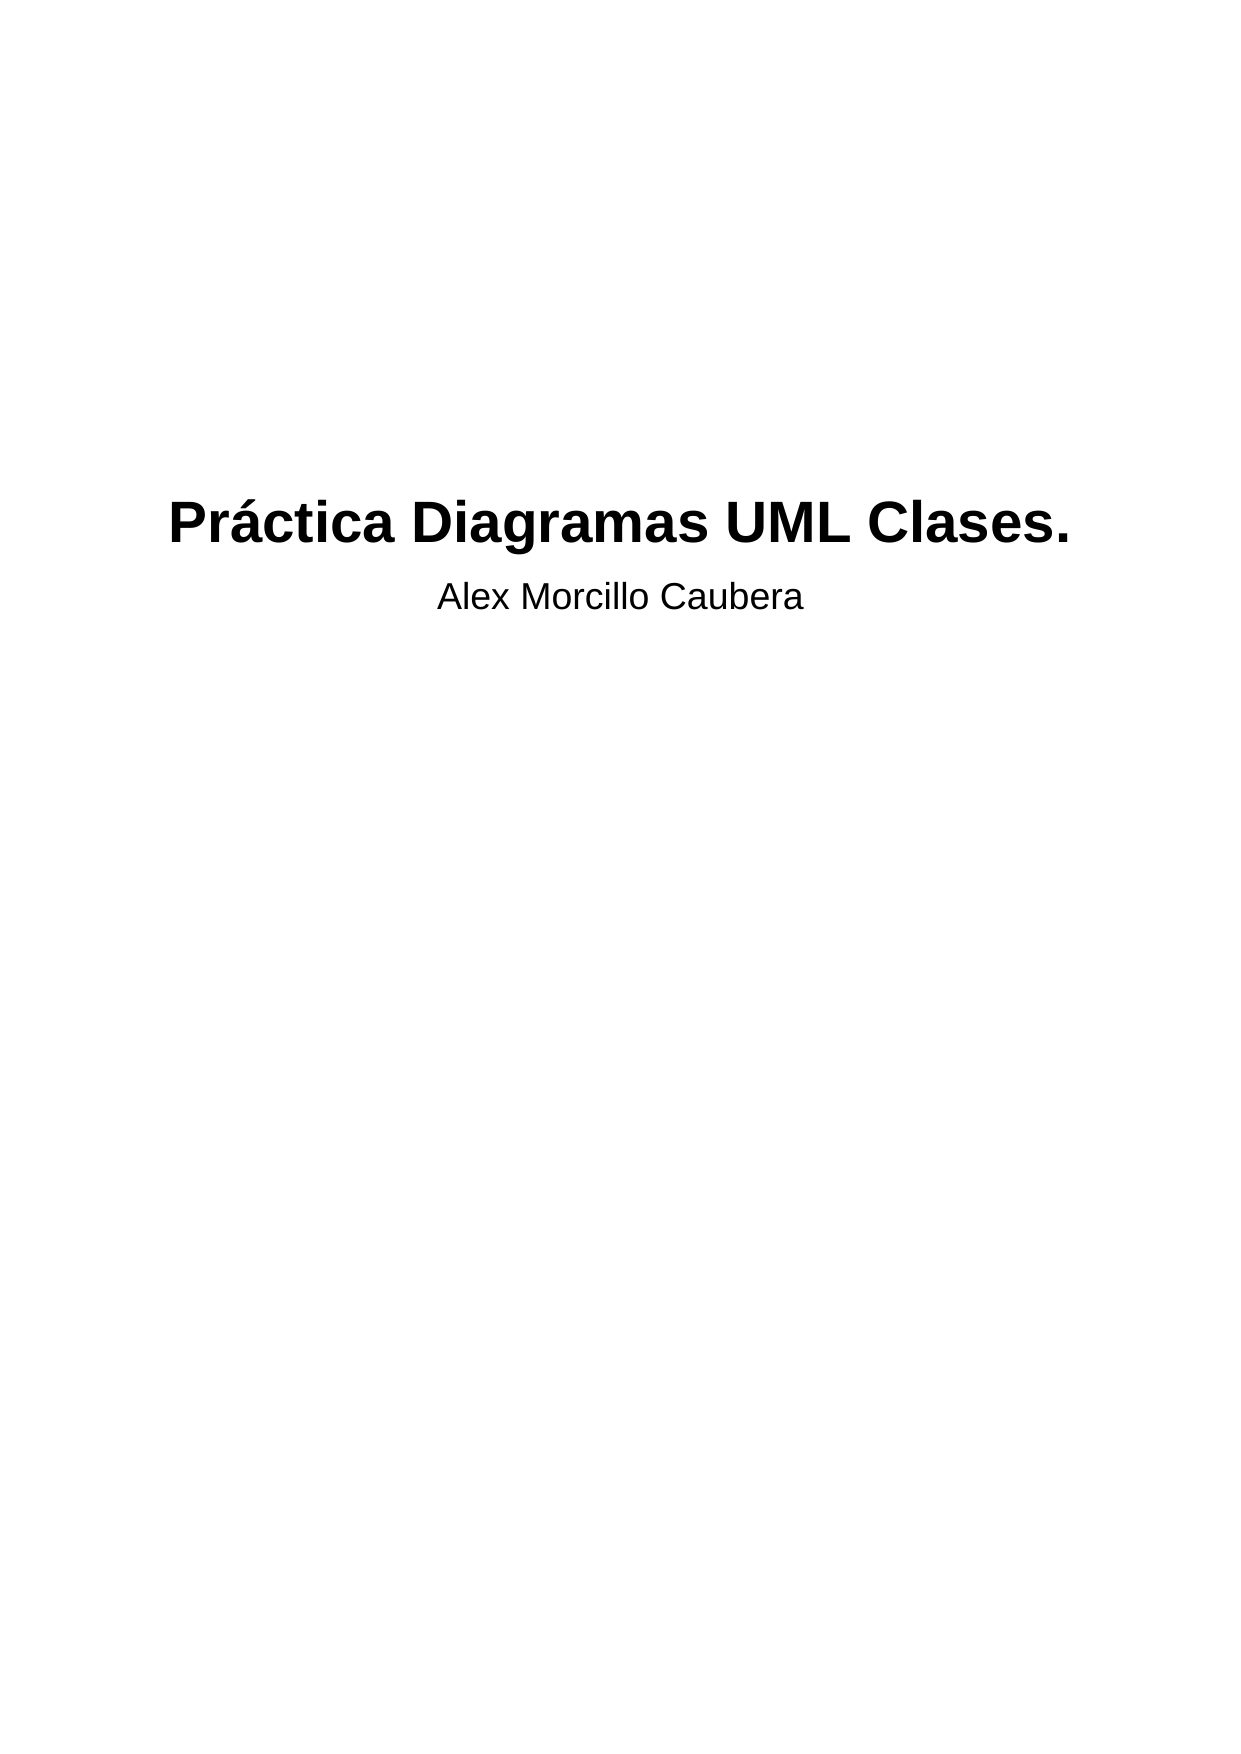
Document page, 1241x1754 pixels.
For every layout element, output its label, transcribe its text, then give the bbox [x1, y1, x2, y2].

subtitle Alex Morcillo Caubera [118, 574, 1122, 617]
title Práctica Diagramas UML Clases. [118, 488, 1122, 555]
